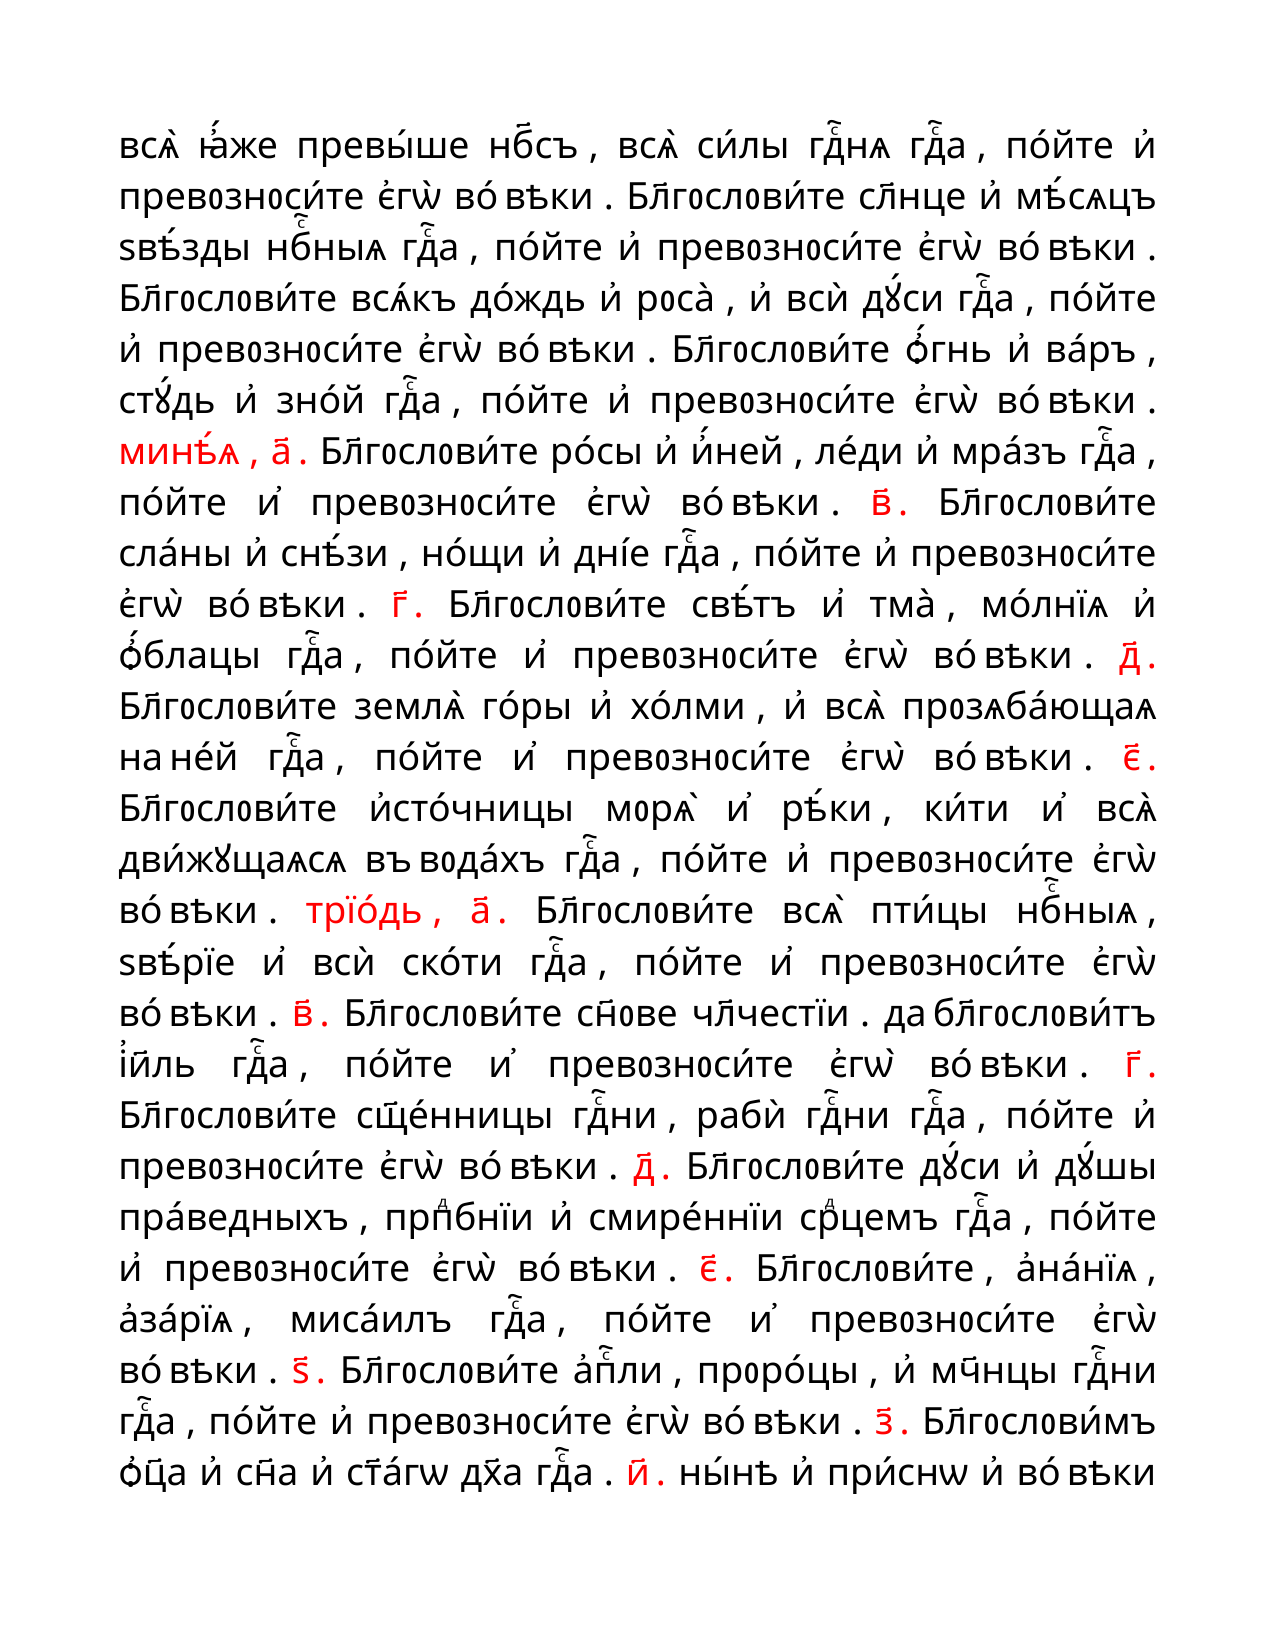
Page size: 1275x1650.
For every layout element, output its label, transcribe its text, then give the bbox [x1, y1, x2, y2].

text всѧ̀ ꙗ҆́же превы́ше нб҃съ , всѧ̀ си́лы гдⷭ҇нѧ гдⷭ҇а , по́йте и҆ превᲂзнᲂси́те є҆гѡ̀ во́ вѣки . Бл҃гᲂслᲂви́те сл҃нце и҆ мѣ́сѧцъ ѕвѣ́зды нбⷭ҇ныѧ гдⷭ҇а , по́йте и҆ превᲂзнᲂси́те є҆гѡ̀ во́ вѣки . Бл҃гᲂслᲂви́те всѧ́къ до́ждь и҆ рᲂса̀ , и҆ всѝ дꙋ́си гдⷭ҇а , по́йте и҆ превᲂзнᲂси́те є҆гѡ̀ во́ вѣки . Бл҃гᲂслᲂви́те ѻ҆́гнь и҆ ва́ръ , стꙋ́дь и҆ зно́й гдⷭ҇а , по́йте и҆ превᲂзнᲂси́те є҆гѡ̀ во́ вѣки . минѣ́ѧ , а҃ . Бл҃гᲂслᲂви́те ро́сы и҆ и҆́ней , ле́ди и҆ мра́зъ гдⷭ҇а , по́йте и҆ превᲂзнᲂси́те є҆гѡ̀ во́ вѣки . в҃ . Бл҃гᲂслᲂви́те сла́ны и҆ снѣ́зи , но́щи и҆ дні́е гдⷭ҇а , по́йте и҆ превᲂзнᲂси́те є҆гѡ̀ во́ вѣки . г҃ . Бл҃гᲂслᲂви́те свѣ́тъ и҆ тма̀ , мо́лнїѧ и҆ ѻ҆́блацы гдⷭ҇а , по́йте и҆ превᲂзнᲂси́те є҆гѡ̀ во́ вѣки . д҃ . Бл҃гᲂслᲂви́те землѧ̀ го́ры и҆ хо́лми , и҆ всѧ̀ прᲂзѧба́ющаѧ на не́й гдⷭ҇а , по́йте и҆ превᲂзнᲂси́те є҆гѡ̀ во́ вѣки . є҃ . Бл҃гᲂслᲂви́те и҆сто́чницы мᲂрѧ̀ и҆ рѣ́ки , ки́ти и҆ всѧ̀ дви́жꙋщаѧсѧ въ вᲂда́хъ гдⷭ҇а , по́йте и҆ превᲂзнᲂси́те є҆гѡ̀ во́ вѣки . трїо́дь , а҃ . Бл҃гᲂслᲂви́те всѧ̀ пти́цы нбⷭ҇ныѧ , ѕвѣ́рїе и҆ всѝ ско́ти гдⷭ҇а , по́йте и҆ превᲂзнᲂси́те є҆гѡ̀ во́ вѣки . в҃ . Бл҃гᲂслᲂви́те сн҃ᲂве чл҃честїи . да бл҃гᲂслᲂви́тъ і҆и҃ль гдⷭ҇а , по́йте и҆ превᲂзнᲂси́те є҆гѡ̀ во́ вѣки . г҃ . Бл҃гᲂслᲂви́те сщ҃е́нницы гдⷭ҇ни , рабѝ гдⷭ҇ни гдⷭ҇а , по́йте и҆ превᲂзнᲂси́те є҆гѡ̀ во́ вѣки . д҃ . Бл҃гᲂслᲂви́те дꙋ́си и҆ дꙋ́шы пра́ведныхъ , прпⷣбнїи и҆ смире́ннїи срⷣцемъ гдⷭ҇а , по́йте и҆ превᲂзнᲂси́те є҆гѡ̀ во́ вѣки . є҃ . Бл҃гᲂслᲂви́те , а҆на́нїѧ , а҆за́рїѧ , миса́илъ гдⷭ҇а , по́йте и҆ превᲂзнᲂси́те є҆гѡ̀ во́ вѣки . ѕ҃ . Бл҃гᲂслᲂви́те а҆пⷭ҇ли , прᲂро́цы , и҆ мч҃нцы гдⷭ҇ни гдⷭ҇а , по́йте и҆ превᲂзнᲂси́те є҆гѡ̀ во́ вѣки . з҃ . Бл҃гᲂслᲂви́мъ ѻ҆ц҃а и҆ сн҃а и҆ ст҃а́гѡ дх҃а гдⷭ҇а . и҃ . ны́нѣ и҆ при́снѡ и҆ во́ вѣки [118, 118, 1157, 1496]
